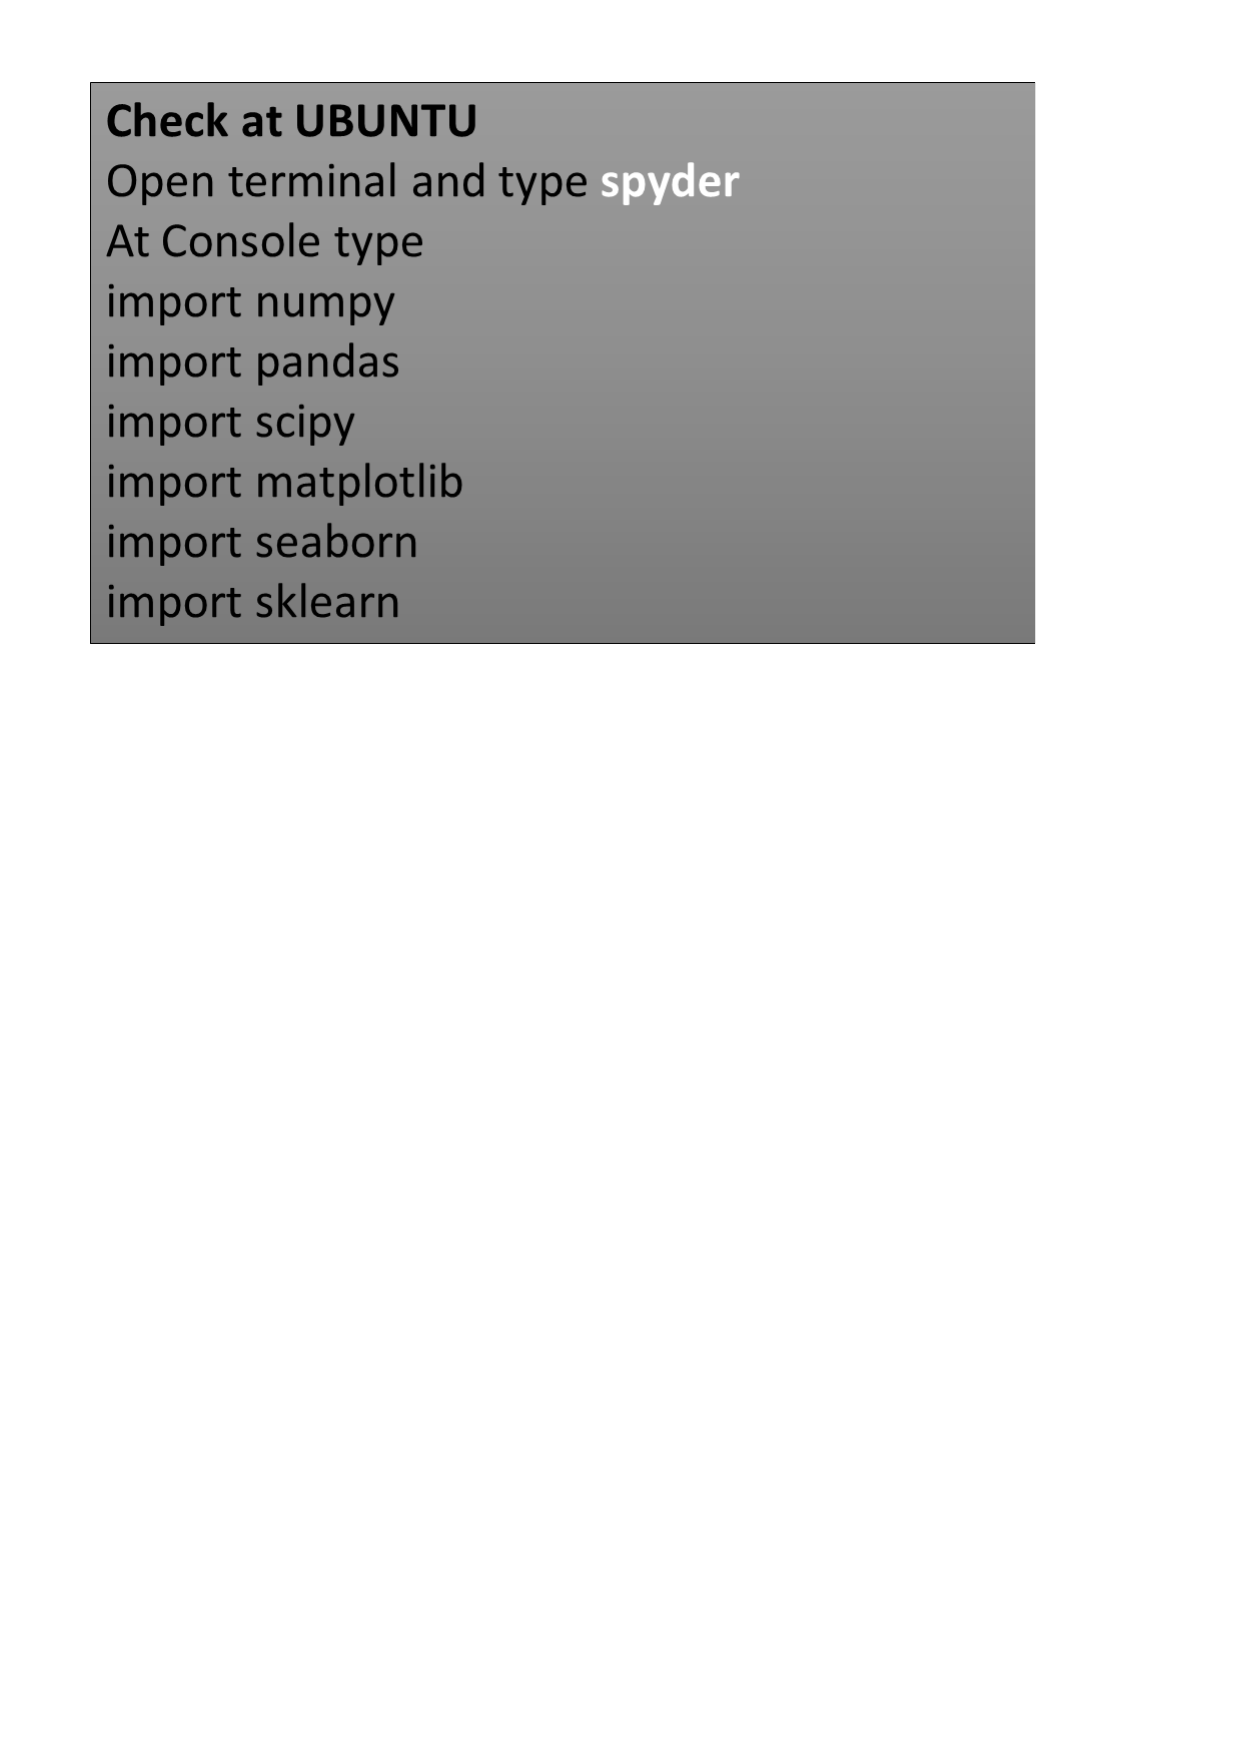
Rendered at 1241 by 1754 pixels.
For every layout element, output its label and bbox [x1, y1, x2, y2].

picture [75, 75, 1035, 661]
